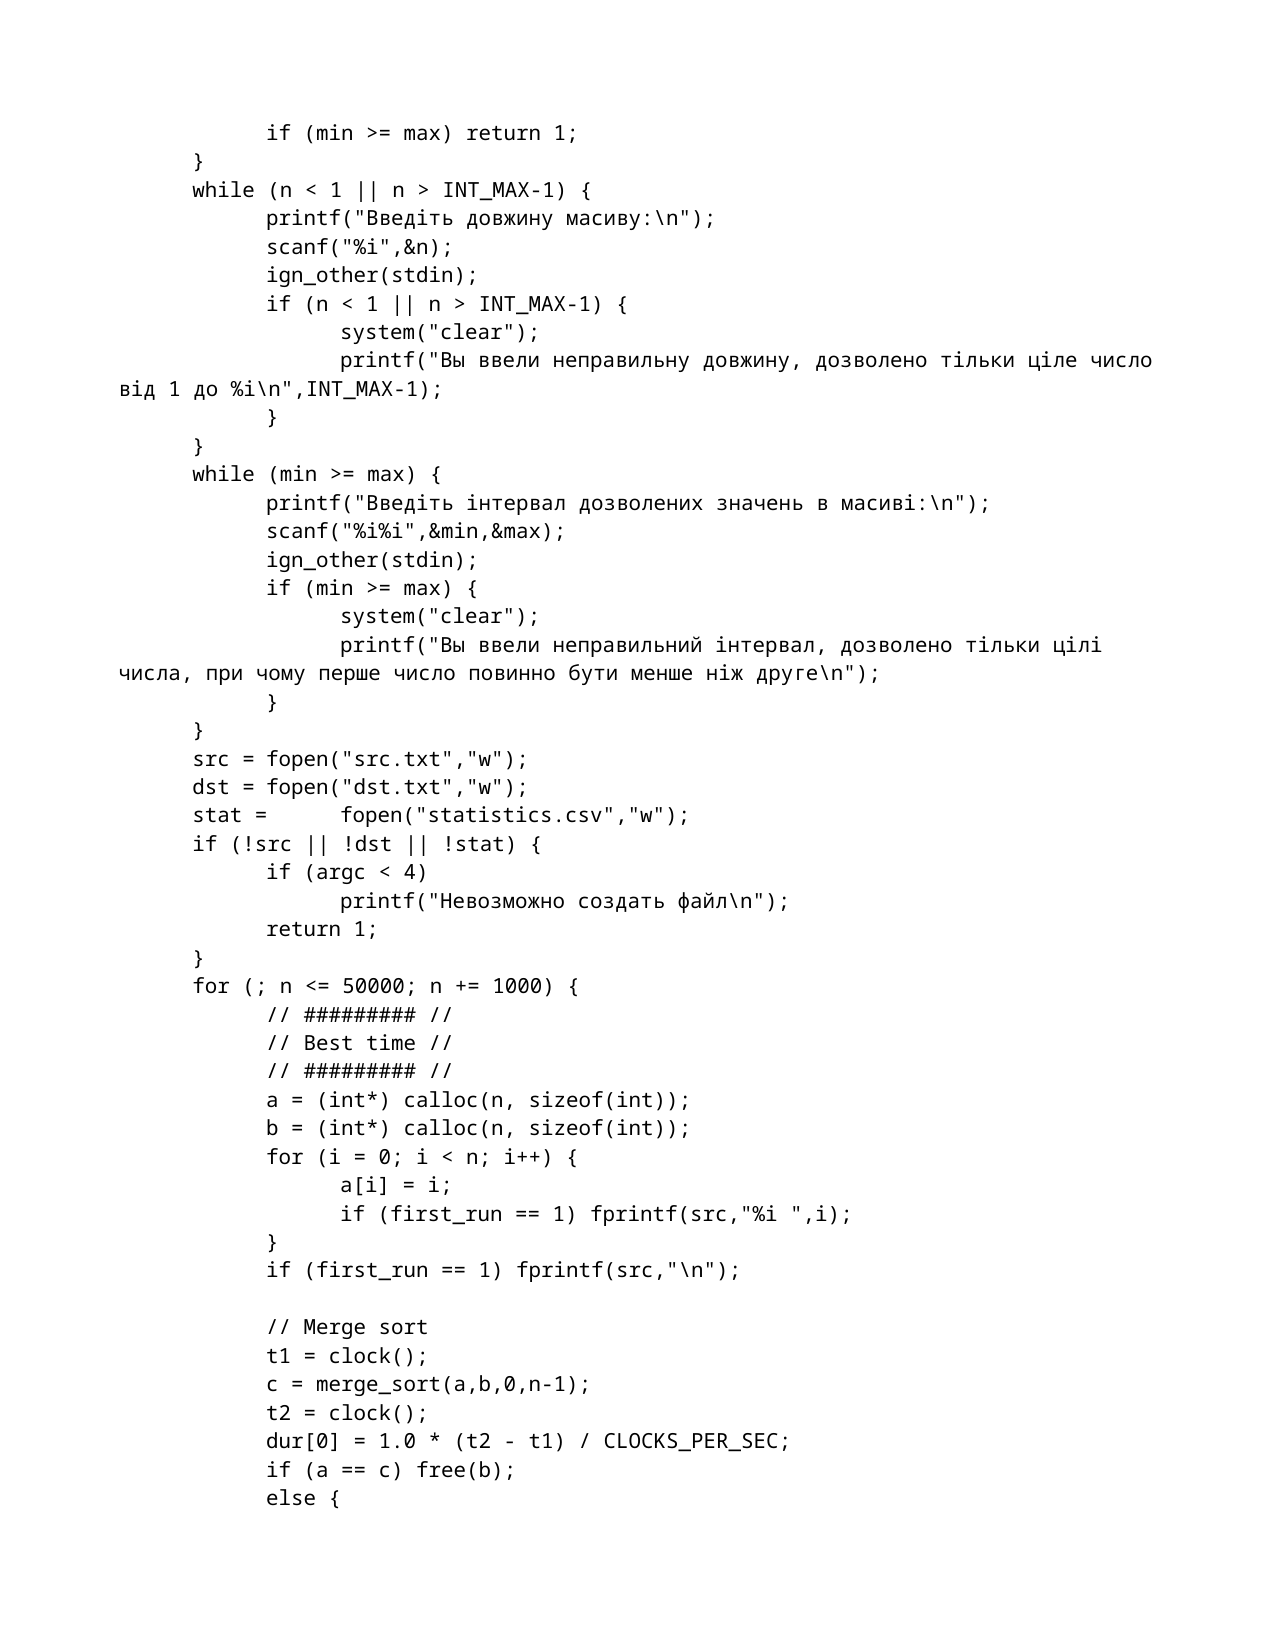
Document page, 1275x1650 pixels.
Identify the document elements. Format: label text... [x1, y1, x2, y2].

text if (!src || !dst || !stat) { [118, 829, 1157, 857]
text ign_other(stdin); [118, 260, 1157, 289]
text ign_other(stdin); [118, 545, 1157, 573]
text } [118, 431, 1157, 459]
text if (argc < 4) [118, 857, 1157, 886]
text scanf("%i%i",&min,&max); [118, 516, 1157, 545]
text dur[0] = 1.0 * (t2 - t1) / CLOCKS_PER_SEC; [118, 1426, 1157, 1455]
text c = merge_sort(a,b,0,n-1); [118, 1369, 1157, 1398]
text printf("Вы ввели неправильний інтервал, дозволено тільки цілі числа, при чому перше число повинно бути менше ніж друге\n"); [118, 630, 1157, 687]
text } [118, 402, 1157, 431]
text // Merge sort [118, 1312, 1157, 1341]
text dst = fopen("dst.txt","w"); [118, 772, 1157, 801]
text else { [118, 1483, 1157, 1512]
text printf("Вы ввели неправильну довжину, дозволено тільки ціле число від 1 до %i\n",INT_MAX-1); [118, 346, 1157, 402]
text system("clear"); [118, 317, 1157, 346]
text } [118, 943, 1157, 971]
text scanf("%i",&n); [118, 232, 1157, 260]
text if (min >= max) { [118, 573, 1157, 602]
text system("clear"); [118, 602, 1157, 630]
text } [118, 147, 1157, 175]
text printf("Введіть інтервал дозволених значень в масиві:\n"); [118, 488, 1157, 516]
text // ######### // [118, 1057, 1157, 1085]
text if (first_run == 1) fprintf(src,"%i ",i); [118, 1199, 1157, 1227]
text t1 = clock(); [118, 1341, 1157, 1369]
text stat = fopen("statistics.csv","w"); [118, 801, 1157, 829]
text for (; n <= 50000; n += 1000) { [118, 971, 1157, 1000]
text printf("Невозможно создать файл\n"); [118, 886, 1157, 914]
text if (min >= max) return 1; [118, 118, 1157, 147]
text printf("Введіть довжину масиву:\n"); [118, 203, 1157, 232]
text // Best time // [118, 1028, 1157, 1057]
text while (min >= max) { [118, 459, 1157, 488]
text } [118, 687, 1157, 715]
text } [118, 715, 1157, 744]
text if (a == c) free(b); [118, 1455, 1157, 1483]
text src = fopen("src.txt","w"); [118, 744, 1157, 772]
text a[i] = i; [118, 1170, 1157, 1199]
text b = (int*) calloc(n, sizeof(int)); [118, 1113, 1157, 1142]
text for (i = 0; i < n; i++) { [118, 1142, 1157, 1170]
text t2 = clock(); [118, 1398, 1157, 1426]
text } [118, 1227, 1157, 1256]
text if (n < 1 || n > INT_MAX-1) { [118, 289, 1157, 317]
text return 1; [118, 914, 1157, 943]
text while (n < 1 || n > INT_MAX-1) { [118, 175, 1157, 203]
text // ######### // [118, 1000, 1157, 1028]
text a = (int*) calloc(n, sizeof(int)); [118, 1085, 1157, 1113]
text if (first_run == 1) fprintf(src,"\n"); [118, 1256, 1157, 1284]
